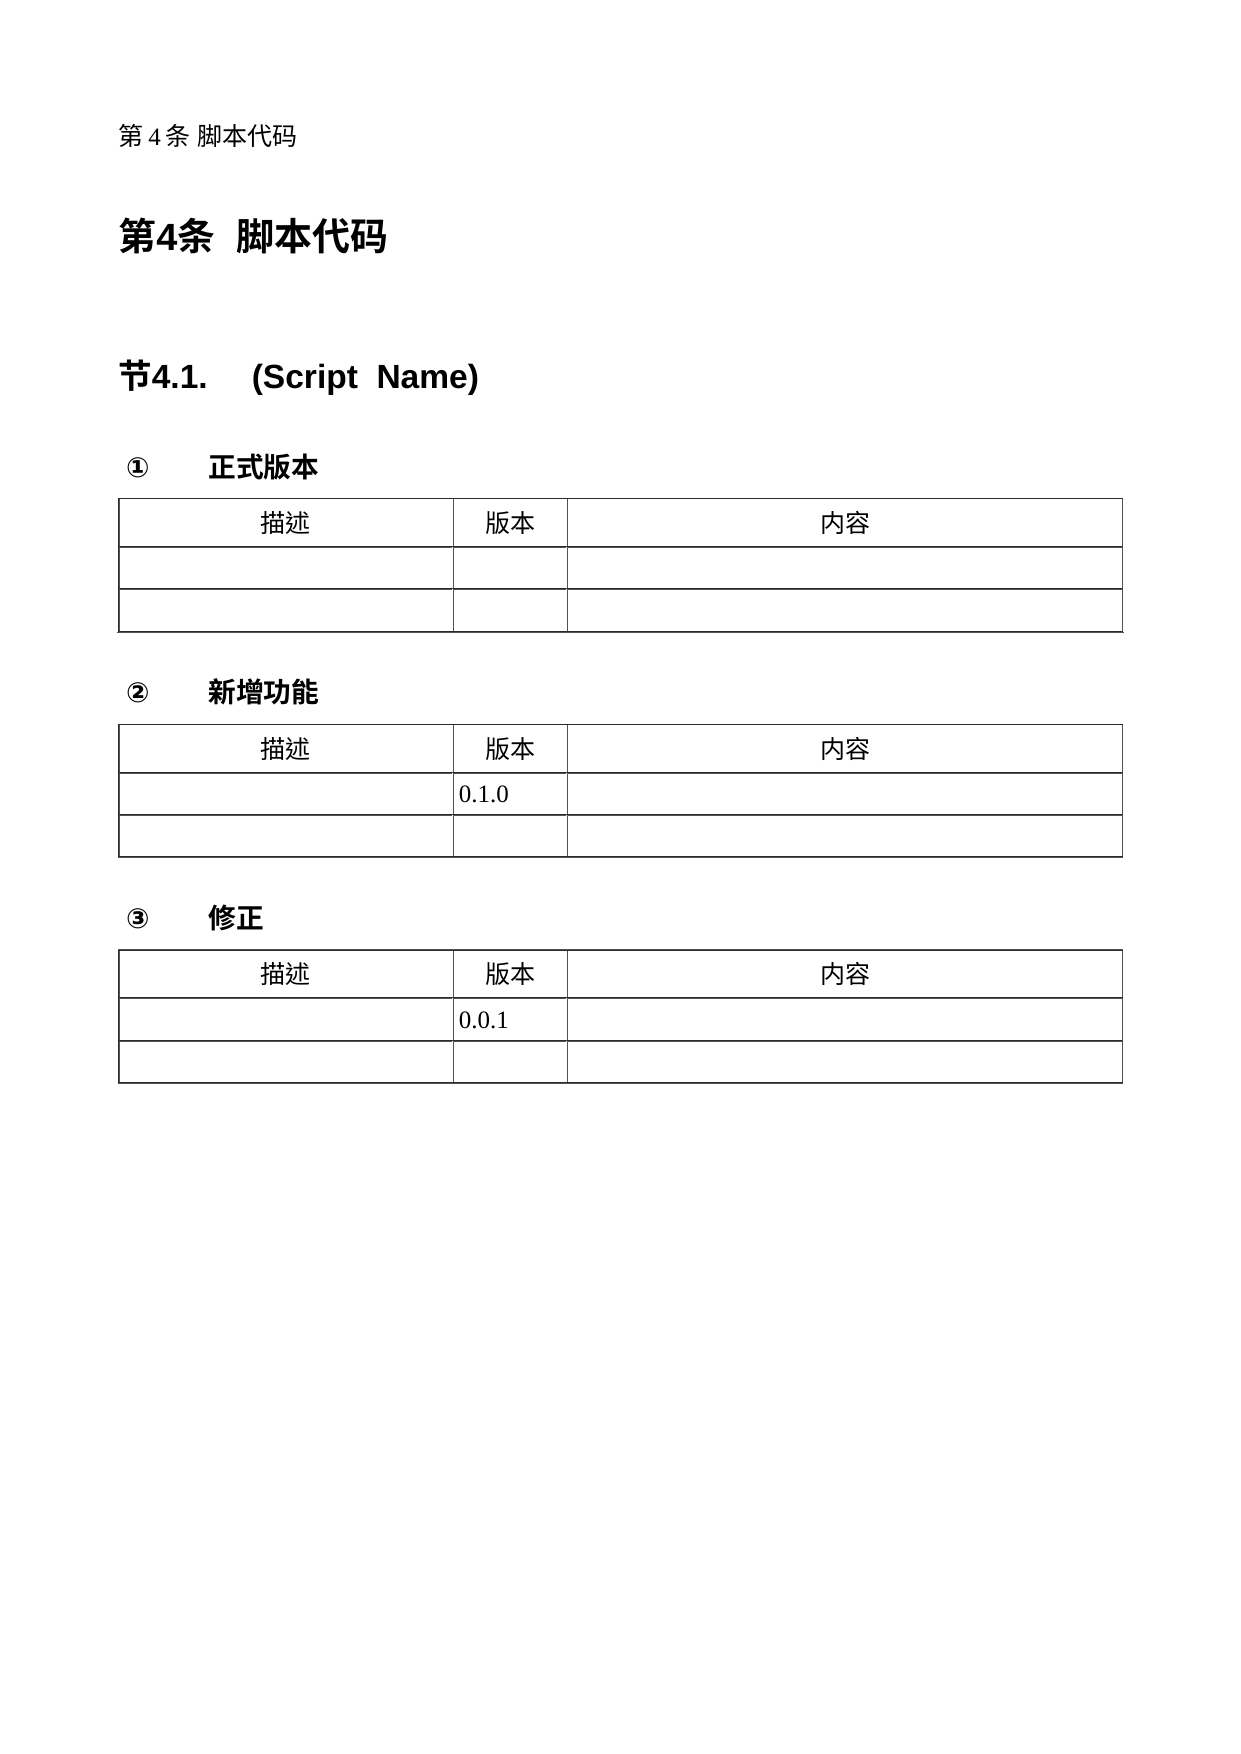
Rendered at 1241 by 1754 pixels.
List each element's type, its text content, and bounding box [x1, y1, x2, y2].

table_cell [120, 999, 452, 1039]
table_cell [120, 590, 452, 630]
table_cell 0.0.1 [454, 999, 566, 1039]
table_cell [454, 1042, 566, 1081]
table_cell [120, 774, 452, 813]
subtitle 正式版本 [118, 448, 1122, 485]
table_cell [120, 548, 452, 588]
table_cell [568, 1042, 1122, 1081]
table_cell [454, 548, 566, 588]
table_cell 0.1.0 [454, 774, 566, 813]
subtitle (Script Name) [118, 350, 1122, 398]
table_header 版本 [454, 726, 566, 771]
table_header 内容 [568, 952, 1122, 997]
table_header 内容 [568, 501, 1122, 545]
table_header 版本 [454, 952, 566, 997]
subtitle 修正 [118, 899, 1122, 937]
table_cell [454, 816, 566, 856]
subtitle 新增功能 [118, 673, 1122, 711]
table_header 描述 [120, 501, 452, 545]
table_cell [568, 774, 1122, 813]
table_cell [454, 590, 566, 630]
table_cell [568, 548, 1122, 588]
table_header 版本 [454, 501, 566, 545]
table_cell [568, 999, 1122, 1039]
table_header 描述 [120, 726, 452, 771]
table_cell [568, 590, 1122, 630]
table_header 描述 [120, 952, 452, 997]
table_cell [120, 816, 452, 856]
table_cell [568, 816, 1122, 856]
subtitle 脚本代码 [118, 207, 1122, 262]
table_cell [120, 1042, 452, 1081]
table_header 内容 [568, 726, 1122, 771]
